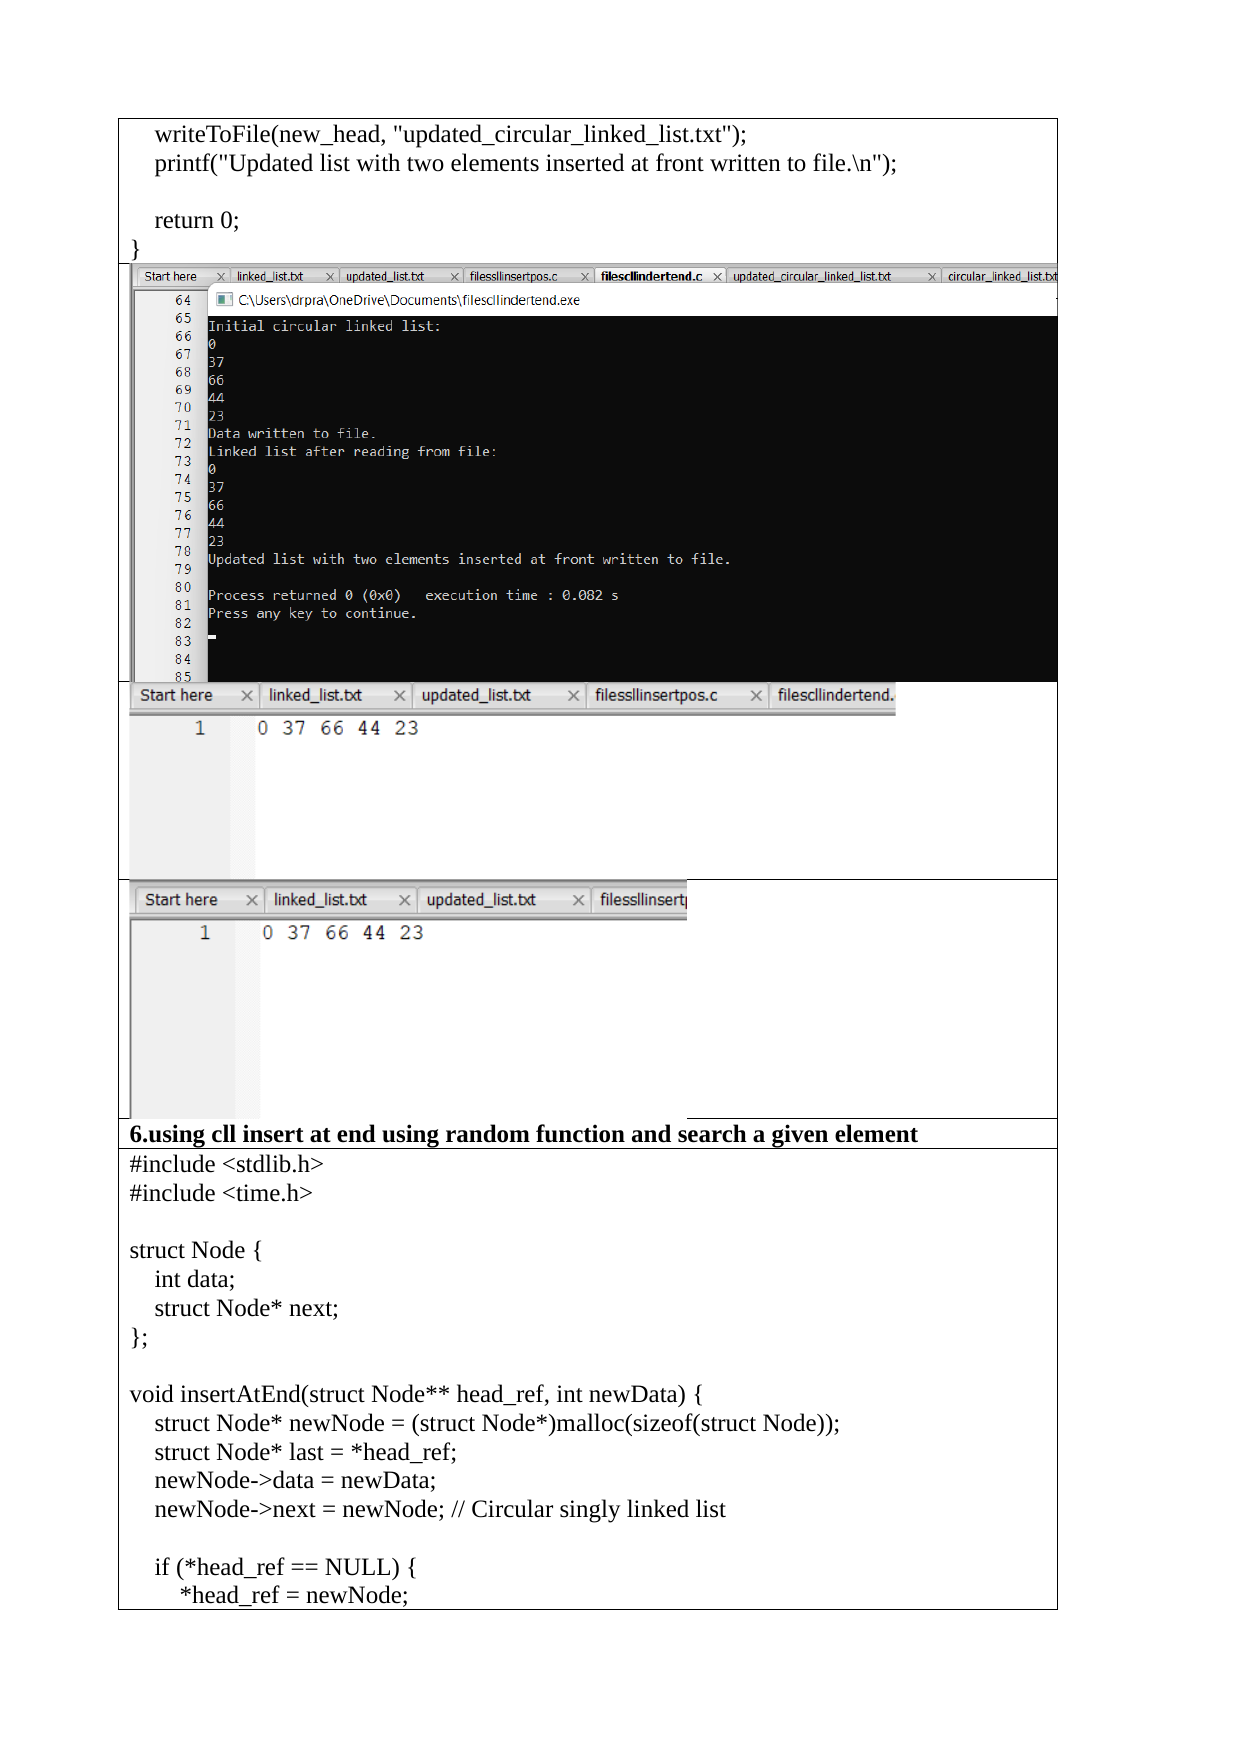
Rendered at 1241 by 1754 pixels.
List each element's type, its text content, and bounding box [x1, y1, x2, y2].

table_cell [687, 880, 1057, 1118]
table_cell [119, 264, 129, 681]
table_cell [896, 682, 1057, 878]
table_cell #include <stdlib.h> #include <time.h> struct Node { int data; struct Node* next; }; void insertAtEnd(struct Node** head_ref, int newData) { struct Node* newNode = (struct Node*)malloc(sizeof(struct Node)); struct Node* last = *head_ref; newNode->data = newData; newNode->next = newNode; // Circular singly linked list if (*head_ref == NULL) { *head_ref = newNode; [119, 1149, 1057, 1609]
table_cell [119, 880, 129, 1118]
picture [129, 263, 1058, 1119]
table_cell [119, 682, 129, 878]
table_cell writeToFile(new_head, "updated_circular_linked_list.txt"); printf("Updated list with two elements inserted at front written to file.\n"); return 0; } [119, 119, 1057, 263]
table_cell 6.using cll insert at end using random function and search a given element [119, 1119, 1057, 1148]
